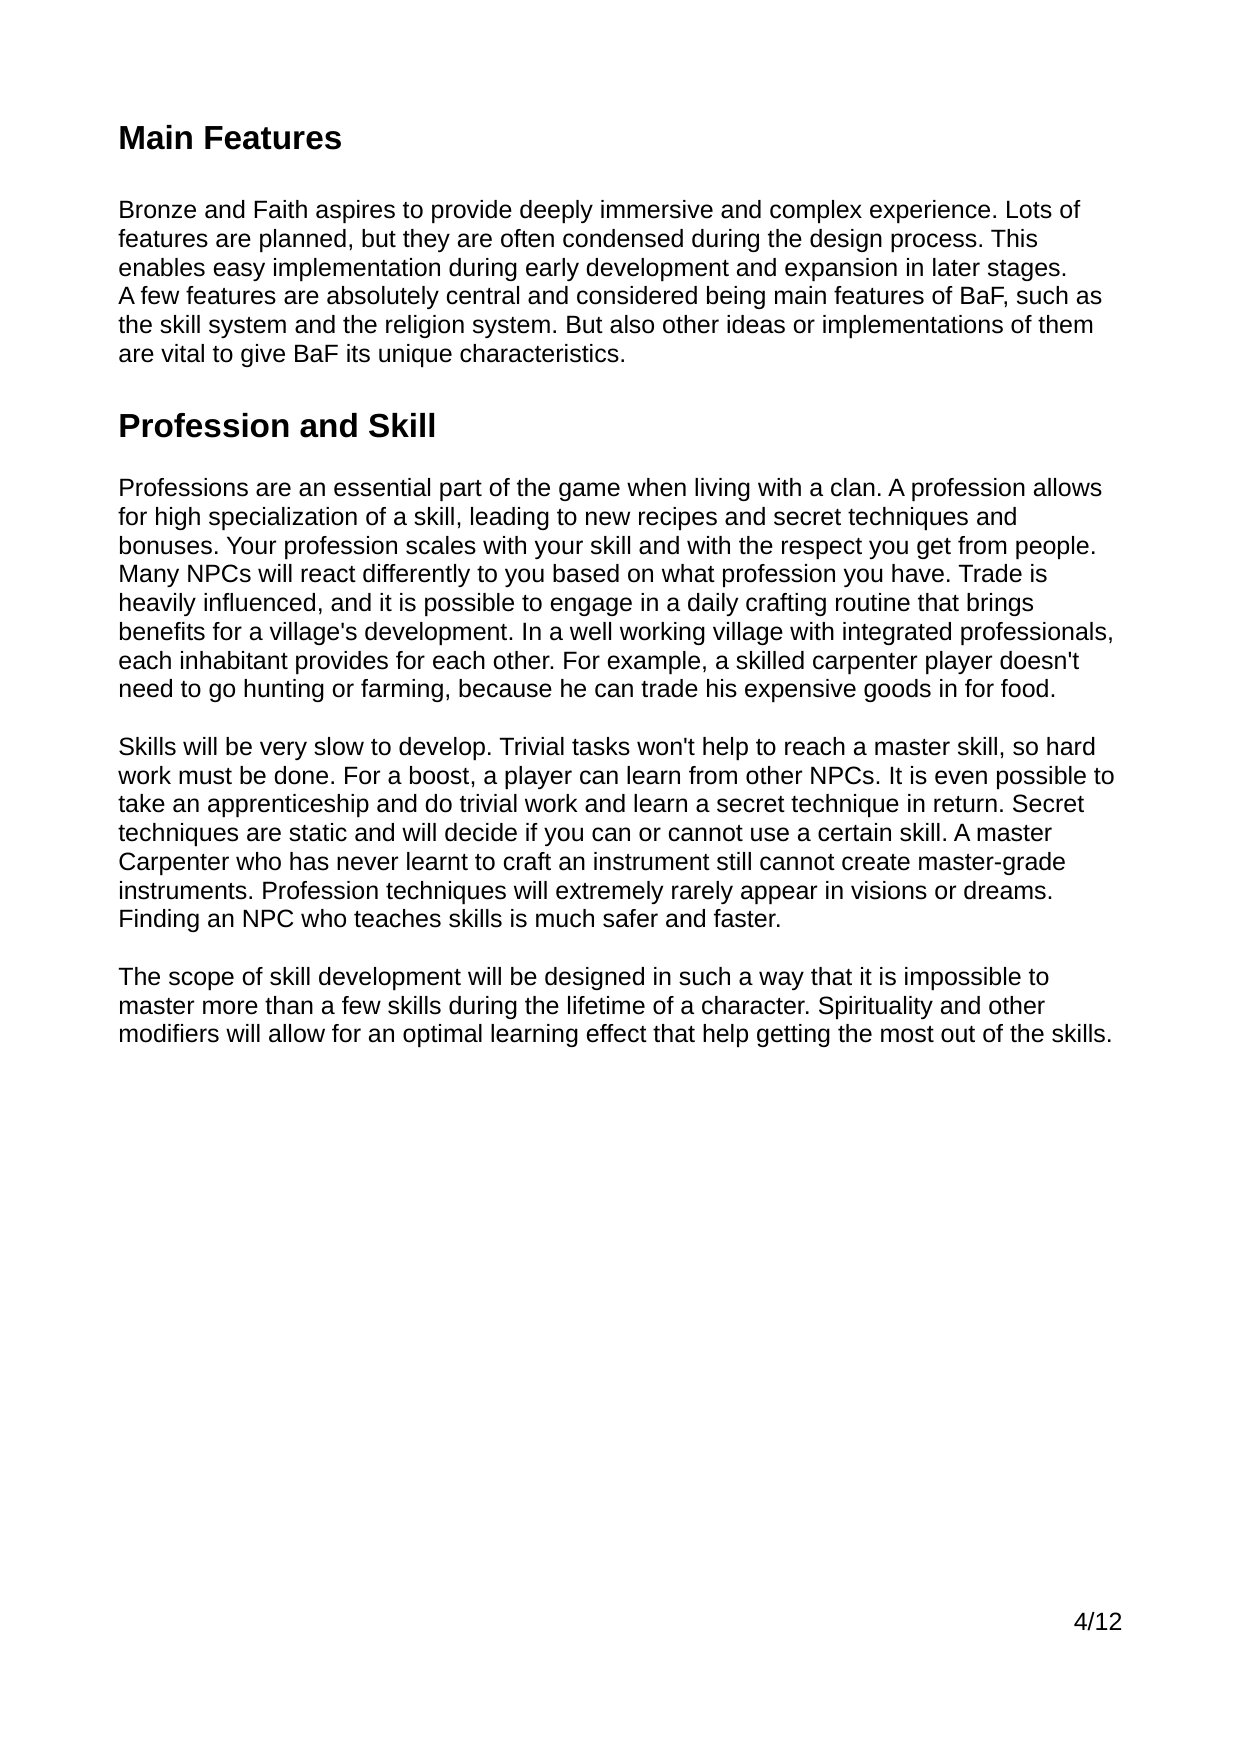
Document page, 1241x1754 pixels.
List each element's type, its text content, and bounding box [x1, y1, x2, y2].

text A few features are absolutely central and considered being main features of BaF, such as the skill system and the religion system. But also other ideas or implementations of them are vital to give BaF its unique characteristics. [118, 281, 1122, 367]
text Main Features [118, 118, 1122, 157]
text Skills will be very slow to develop. Trivial tasks won't help to reach a master skill, so hard work must be done. For a boost, a player can learn from other NPCs. It is even possible to take an apprenticeship and do trivial work and learn a secret technique in return. Secret techniques are static and will decide if you can or cannot use a certain skill. A master Carpenter who has never learnt to craft an instrument still cannot create master-grade instruments. Profession techniques will extremely rarely appear in visions or dreams. Finding an NPC who teaches skills is much safer and faster. [118, 732, 1122, 933]
text The scope of skill development will be designed in such a way that it is impossible to master more than a few skills during the lifetime of a character. Spirituality and other modifiers will allow for an optimal learning effect that help getting the most out of the skills. [118, 962, 1122, 1048]
text Bronze and Faith aspires to provide deeply immersive and complex experience. Lots of features are planned, but they are often condensed during the design process. This enables easy implementation during early development and expansion in later stages. [118, 195, 1122, 281]
text Profession and Skill [118, 406, 1122, 444]
text Professions are an essential part of the game when living with a clan. A profession allows for high specialization of a skill, leading to new recipes and secret techniques and bonuses. Your profession scales with your skill and with the respect you get from people. Many NPCs will react differently to you based on what profession you have. Trade is heavily influenced, and it is possible to engage in a daily crafting routine that brings benefits for a village's development. In a well working village with integrated professionals, each inhabitant provides for each other. For example, a skilled carpenter player doesn't need to go hunting or farming, because he can trade his expensive goods in for food. [118, 473, 1122, 703]
